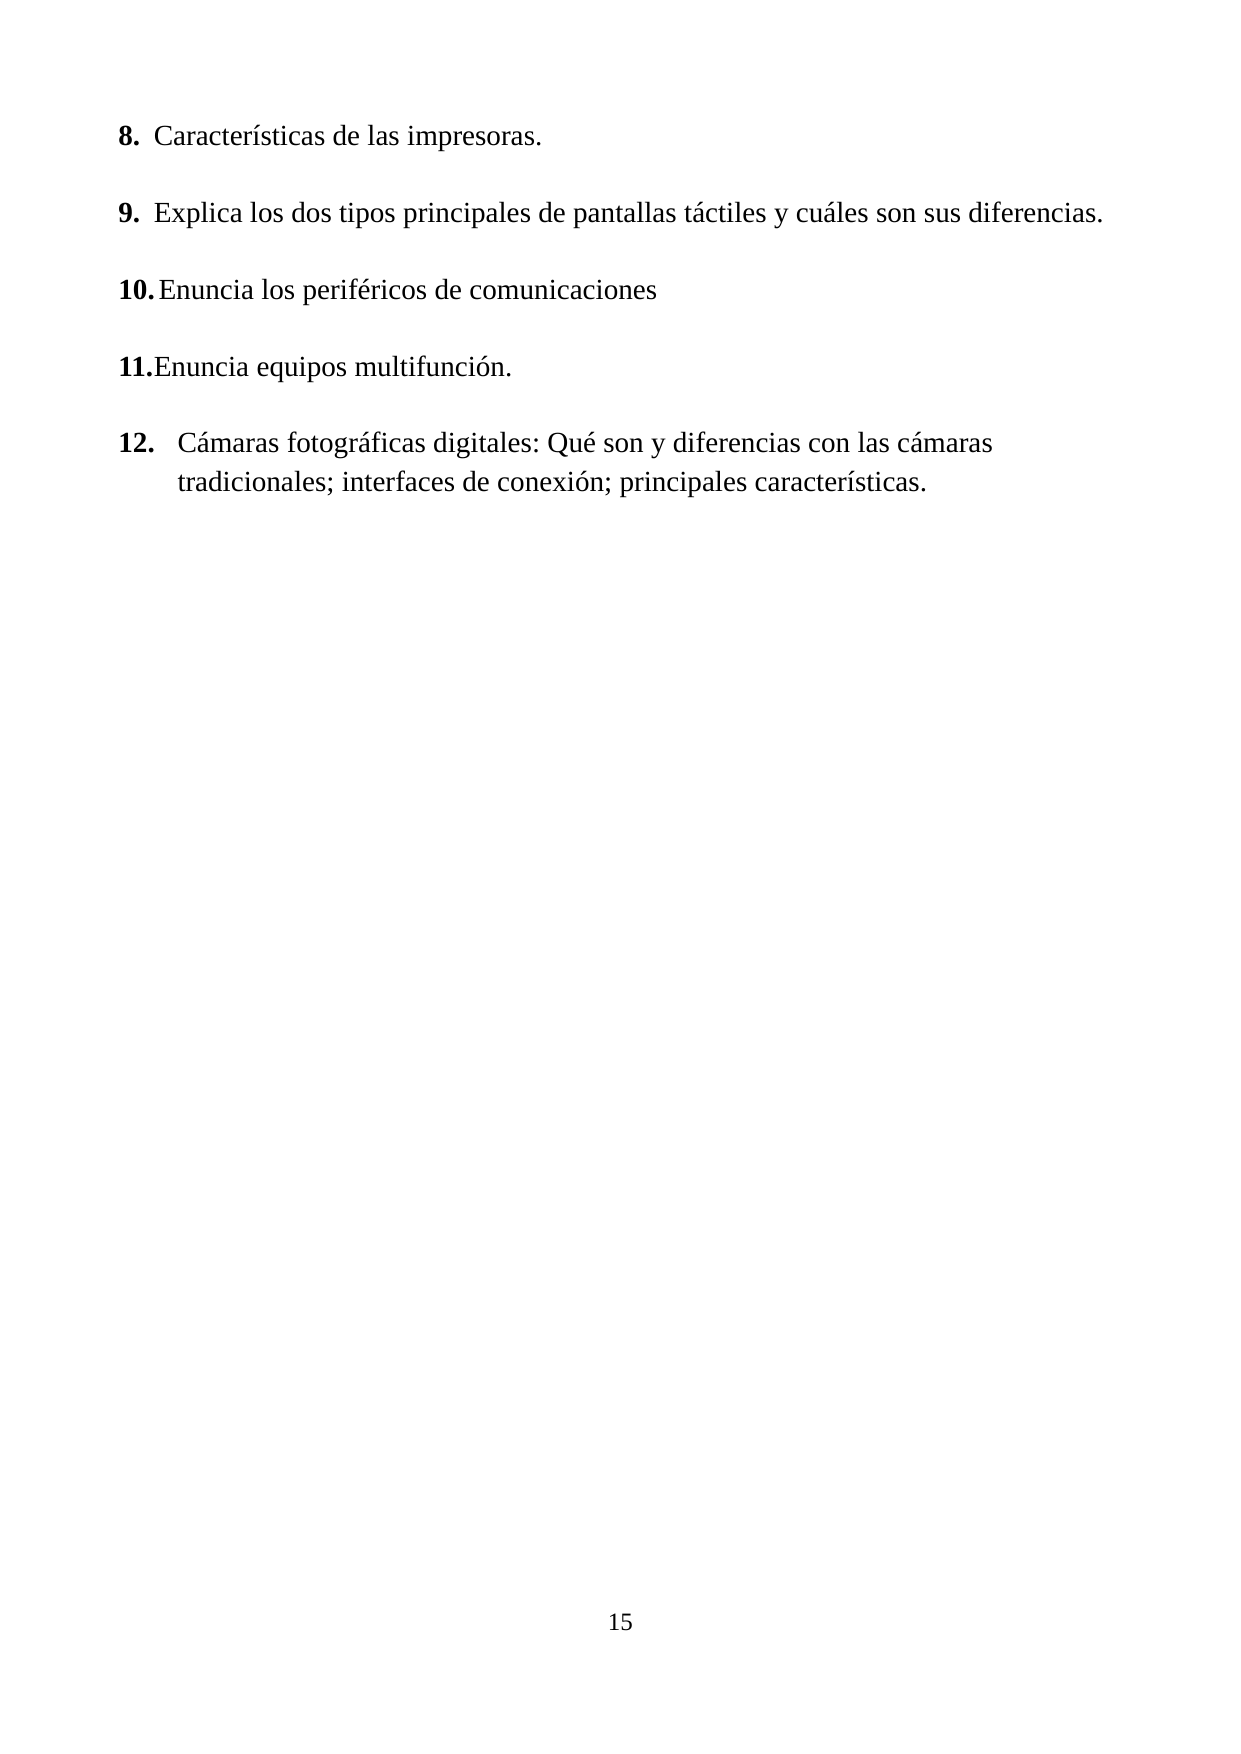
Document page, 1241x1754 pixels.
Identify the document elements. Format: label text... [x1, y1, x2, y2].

list Enuncia equipos multifunción. [118, 349, 1122, 382]
list Explica los dos tipos principales de pantallas táctiles y cuáles son sus diferencias. [118, 195, 1122, 228]
list Cámaras fotográficas digitales: Qué son y diferencias con las cámaras tradicionales; interfaces de conexión; principales características. [118, 426, 1122, 498]
list Enuncia los periféricos de comunicaciones [118, 272, 1122, 305]
list Características de las impresoras. [118, 118, 1122, 152]
